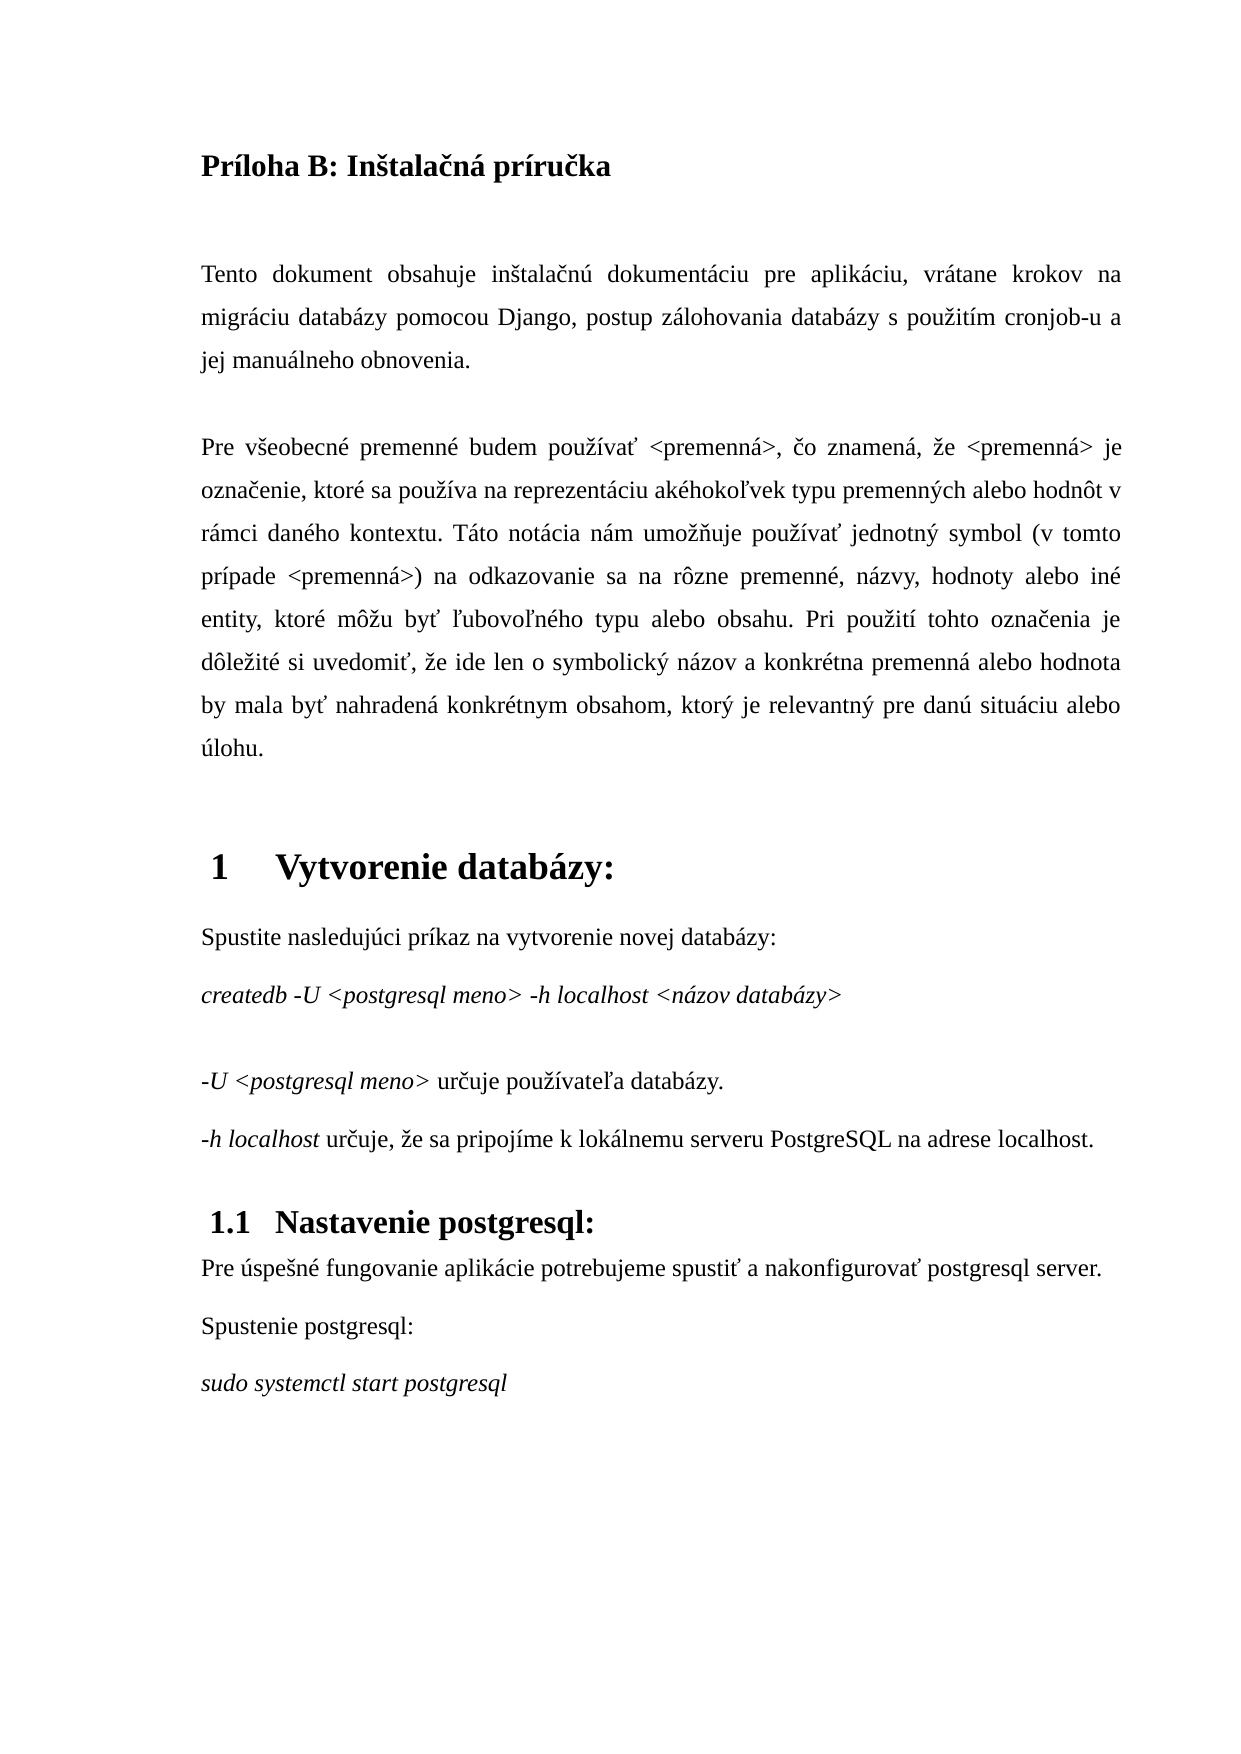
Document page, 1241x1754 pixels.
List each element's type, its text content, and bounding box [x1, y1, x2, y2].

text createdb -U <postgresql meno> -h localhost <názov databázy> [201, 980, 1122, 1008]
text Spustite nasledujúci príkaz na vytvorenie novej databázy: [201, 922, 1122, 951]
text Príloha B: Inštalačná príručka [201, 148, 1122, 183]
subtitle Vytvorenie databázy: [201, 845, 1122, 888]
text Pre všeobecné premenné budem používať <premenná>, čo znamená, že <premenná> je označenie, ktoré sa používa na reprezentáciu akéhokoľvek typu premenných alebo hodnôt v rámci daného kontextu. Táto notácia nám umožňuje používať jednotný symbol (v tomto prípade <premenná>) na odkazovanie sa na rôzne premenné, názvy, hodnoty alebo iné entity, ktoré môžu byť ľubovoľného typu alebo obsahu. Pri použití tohto označenia je dôležité si uvedomiť, že ide len o symbolický názov a konkrétna premenná alebo hodnota by mala byť nahradená konkrétnym obsahom, ktorý je relevantný pre danú situáciu alebo úlohu. [201, 432, 1122, 762]
text Pre úspešné fungovanie aplikácie potrebujeme spustiť a nakonfigurovať postgresql server. [201, 1253, 1122, 1282]
text sudo systemctl start postgresql [201, 1368, 1122, 1397]
text Spustenie postgresql: [201, 1311, 1122, 1339]
text -h localhost určuje, že sa pripojíme k lokálnemu serveru PostgreSQL na adrese localhost. [201, 1124, 1122, 1152]
subtitle Nastavenie postgresql: [201, 1202, 1122, 1241]
text Tento dokument obsahuje inštalačnú dokumentáciu pre aplikáciu, vrátane krokov na migráciu databázy pomocou Django, postup zálohovania databázy s použitím cronjob-u a jej manuálneho obnovenia. [201, 259, 1122, 374]
text -U <postgresql meno> určuje používateľa databázy. [201, 1066, 1122, 1095]
